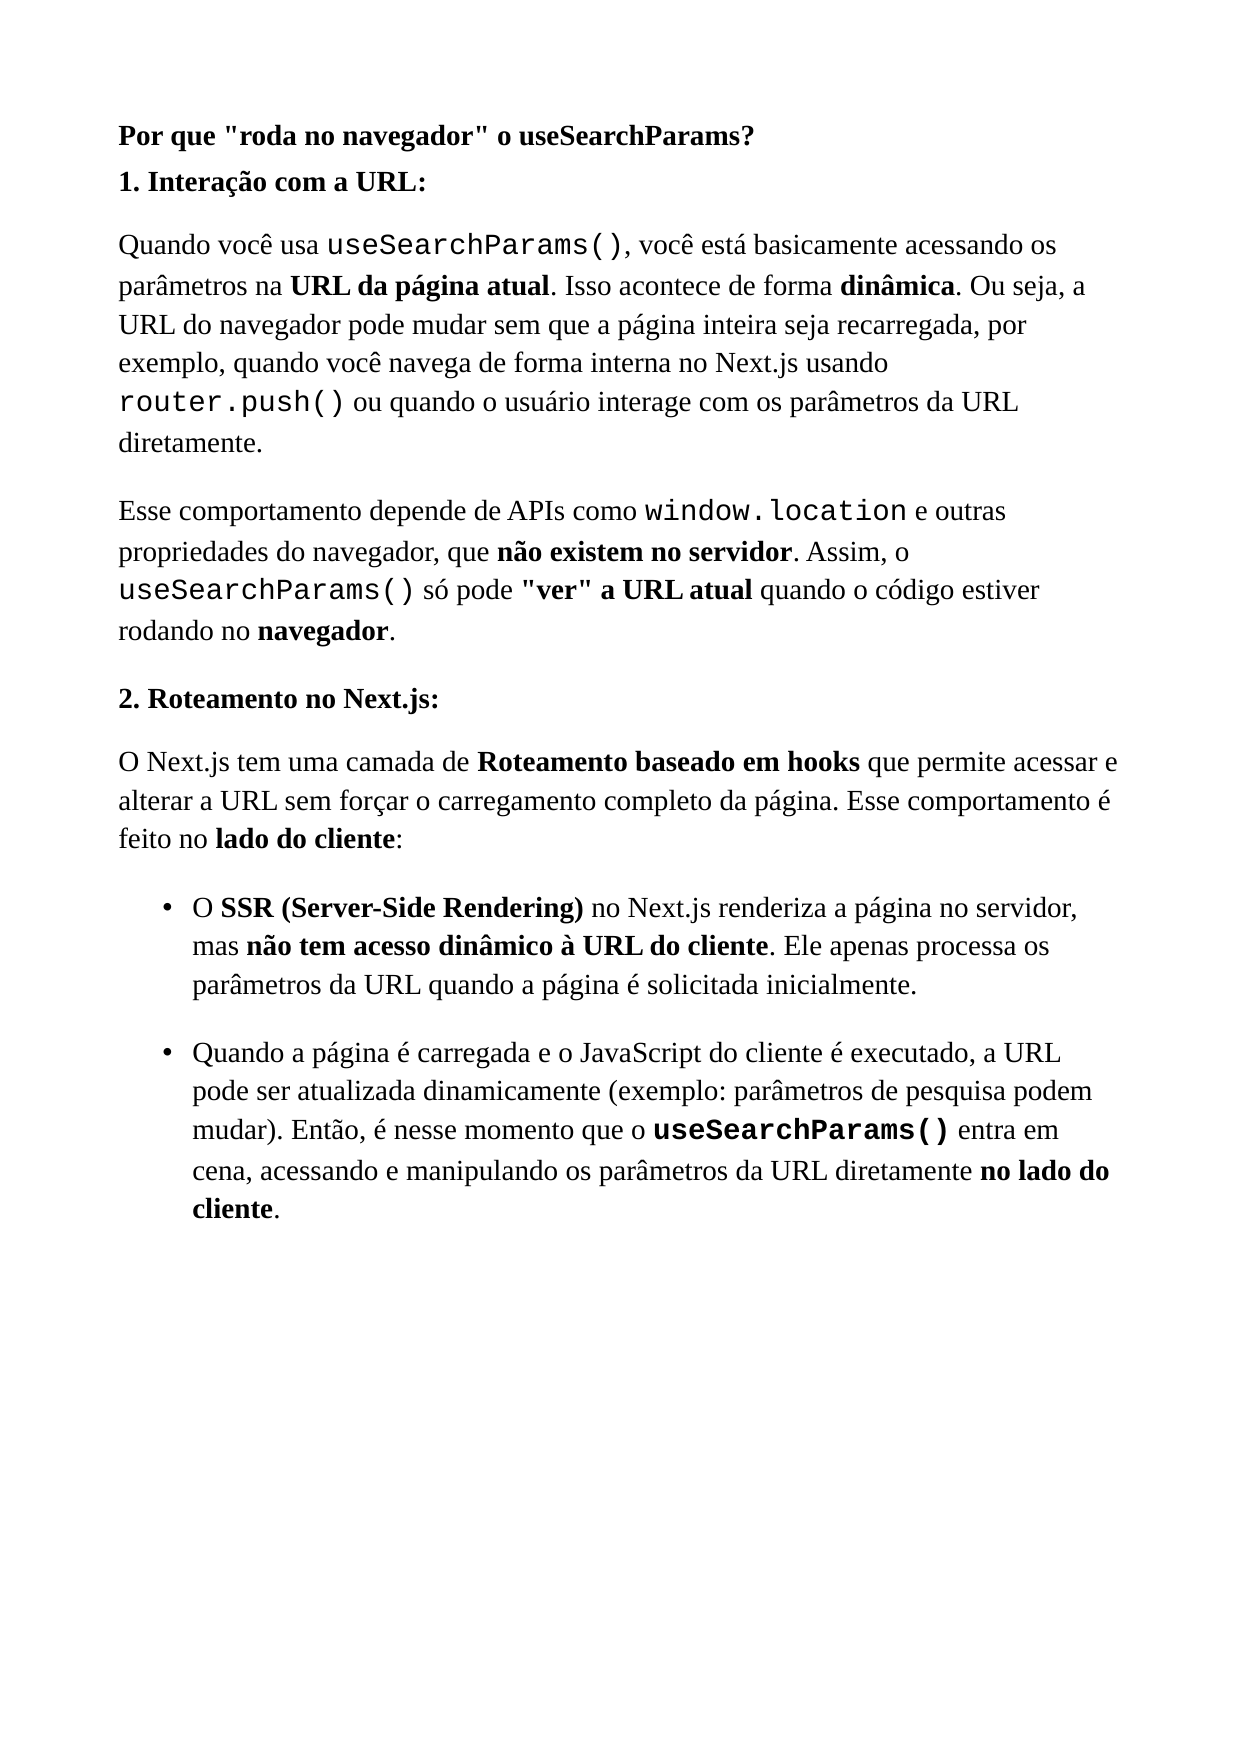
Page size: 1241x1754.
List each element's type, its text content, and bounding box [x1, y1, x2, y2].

list O SSR (Server-Side Rendering) no Next.js renderiza a página no servidor, mas não tem acesso dinâmico à URL do cliente. Ele apenas processa os parâmetros da URL quando a página é solicitada inicialmente. [162, 890, 1122, 1000]
subtitle 1. Interação com a URL: [118, 164, 1122, 198]
list Quando a página é carregada e o JavaScript do cliente é executado, a URL pode ser atualizada dinamicamente (exemplo: parâmetros de pesquisa podem mudar). Então, é nesse momento que o useSearchParams() entra em cena, acessando e manipulando os parâmetros da URL diretamente no lado do cliente. [162, 1035, 1122, 1225]
text Quando você usa useSearchParams(), você está basicamente acessando os parâmetros na URL da página atual. Isso acontece de forma dinâmica. Ou seja, a URL do navegador pode mudar sem que a página inteira seja recarregada, por exemplo, quando você navega de forma interna no Next.js usando router.push() ou quando o usuário interage com os parâmetros da URL diretamente. [118, 227, 1122, 458]
text Esse comportamento depende de APIs como window.location e outras propriedades do navegador, que não existem no servidor. Assim, o useSearchParams() só pode "ver" a URL atual quando o código estiver rodando no navegador. [118, 493, 1122, 647]
subtitle 2. Roteamento no Next.js: [118, 682, 1122, 715]
text O Next.js tem uma camada de Roteamento baseado em hooks que permite acessar e alterar a URL sem forçar o carregamento completo da página. Esse comportamento é feito no lado do cliente: [118, 744, 1122, 855]
subtitle Por que "roda no navegador" o useSearchParams? [118, 118, 1122, 152]
